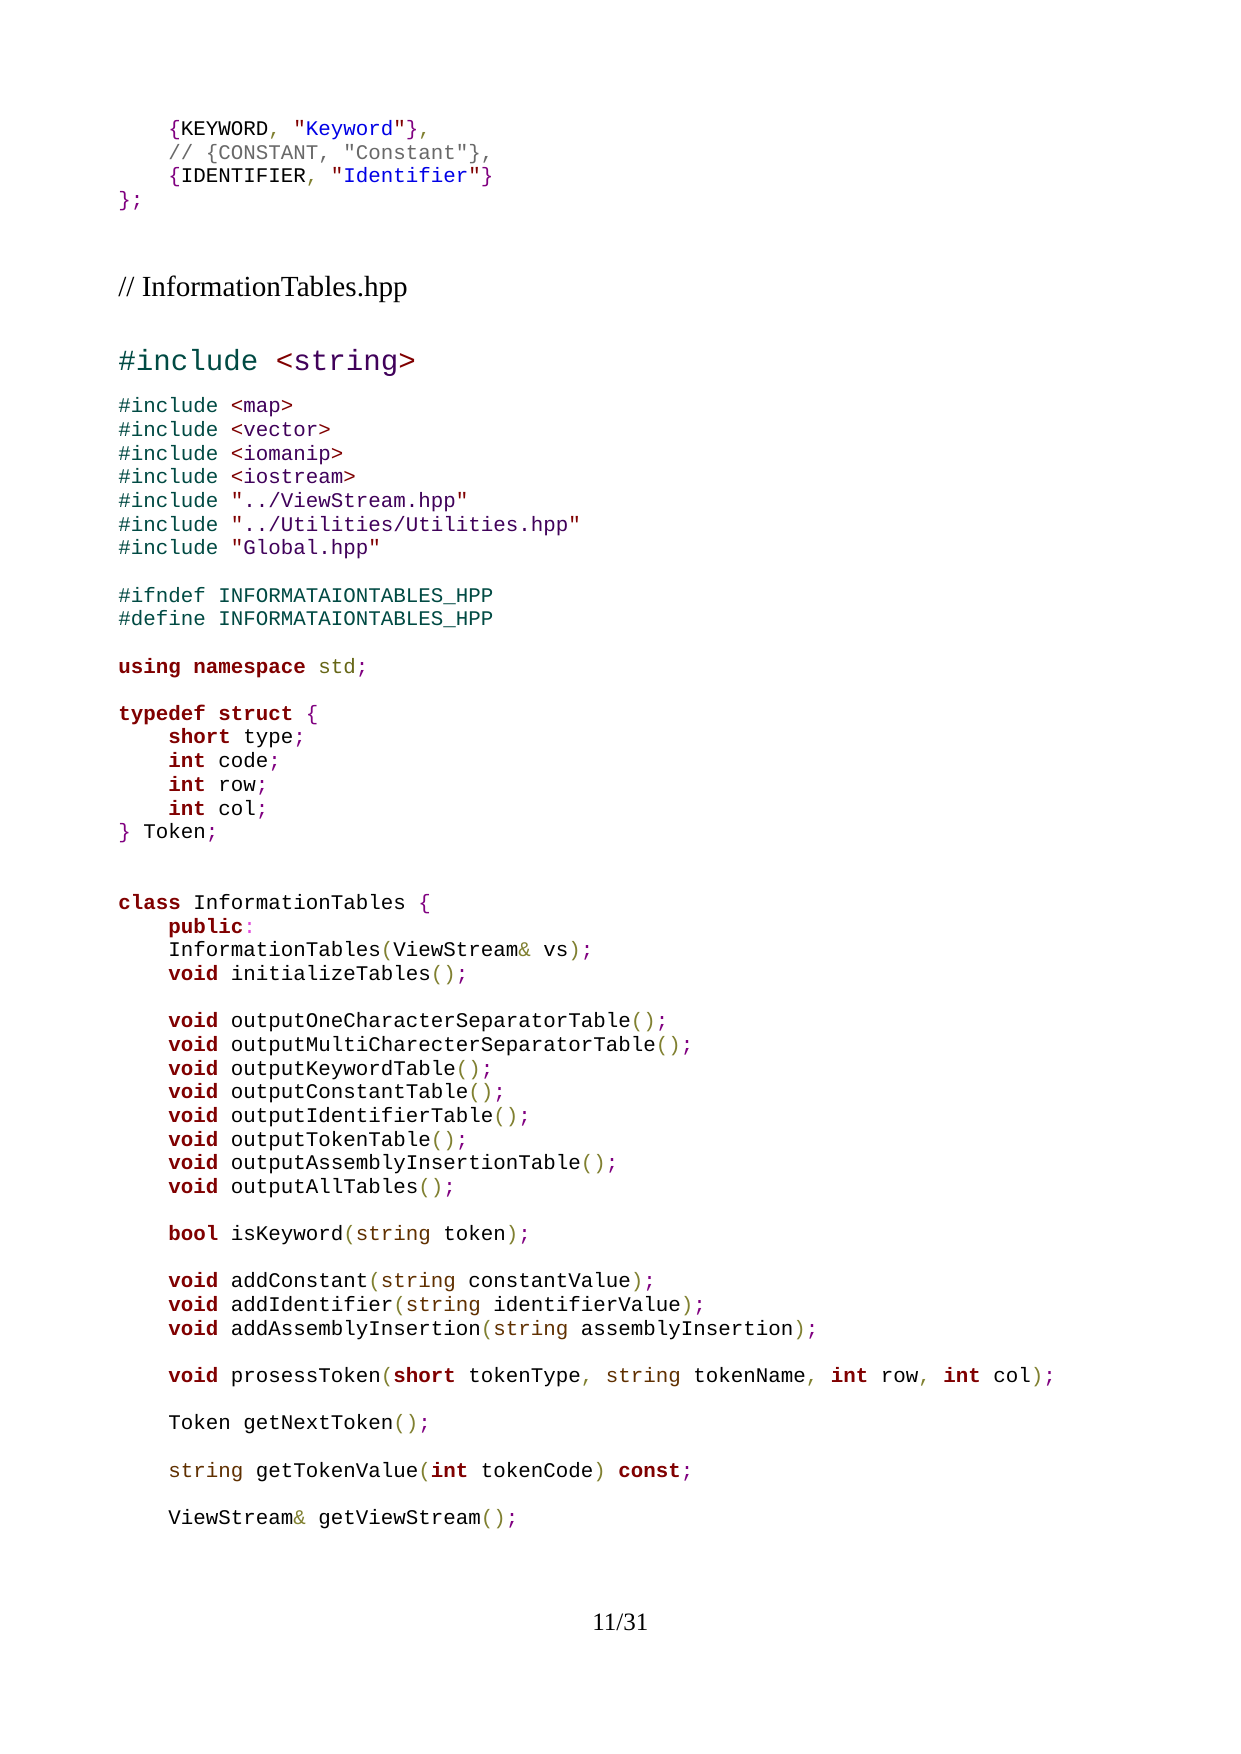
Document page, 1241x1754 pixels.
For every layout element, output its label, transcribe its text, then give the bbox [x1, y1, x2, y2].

text int row; [118, 774, 1122, 797]
text InformationTables(ViewStream& vs); [118, 939, 1122, 963]
text short type; [118, 727, 1122, 750]
text #include <map> [118, 396, 1122, 419]
text {IDENTIFIER, "Identifier"} [118, 165, 1122, 189]
text void outputAssemblyInsertionTable(); [118, 1152, 1122, 1176]
text #include <vector> [118, 419, 1122, 443]
text class InformationTables { [118, 892, 1122, 916]
text void addIdentifier(string identifierValue); [118, 1294, 1122, 1318]
text #ifndef INFORMATAIONTABLES_HPP [118, 585, 1122, 608]
text typedef struct { [118, 703, 1122, 727]
text #include <iomanip> [118, 443, 1122, 466]
text int code; [118, 750, 1122, 774]
text #include "../ViewStream.hpp" [118, 490, 1122, 514]
text // InformationTables.hpp [118, 269, 1112, 302]
text bool isKeyword(string token); [118, 1223, 1122, 1247]
text void outputOneCharacterSeparatorTable(); [118, 1010, 1122, 1034]
text #include <iostream> [118, 466, 1122, 490]
text #include <string> [118, 346, 1112, 379]
text }; [118, 189, 1122, 213]
text ViewStream& getViewStream(); [118, 1507, 1122, 1531]
text void addAssemblyInsertion(string assemblyInsertion); [118, 1318, 1122, 1341]
text void initializeTables(); [118, 963, 1122, 987]
text } Token; [118, 821, 1122, 845]
text void addConstant(string constantValue); [118, 1270, 1122, 1294]
text Token getNextToken(); [118, 1412, 1122, 1436]
text // {CONSTANT, "Constant"}, [118, 142, 1122, 165]
text void outputTokenTable(); [118, 1128, 1122, 1152]
text using namespace std; [118, 656, 1122, 679]
text void outputIdentifierTable(); [118, 1105, 1122, 1128]
text public: [118, 916, 1122, 939]
text void outputKeywordTable(); [118, 1058, 1122, 1081]
text int col; [118, 797, 1122, 821]
text void outputAllTables(); [118, 1176, 1122, 1199]
text string getTokenValue(int tokenCode) const; [118, 1459, 1122, 1483]
text void outputMultiCharecterSeparatorTable(); [118, 1034, 1122, 1058]
text #include "../Utilities/Utilities.hpp" [118, 514, 1122, 537]
text #define INFORMATAIONTABLES_HPP [118, 608, 1122, 632]
text {KEYWORD, "Keyword"}, [118, 118, 1122, 142]
text #include "Global.hpp" [118, 537, 1122, 561]
text void outputConstantTable(); [118, 1081, 1122, 1105]
text void prosessToken(short tokenType, string tokenName, int row, int col); [118, 1365, 1122, 1389]
